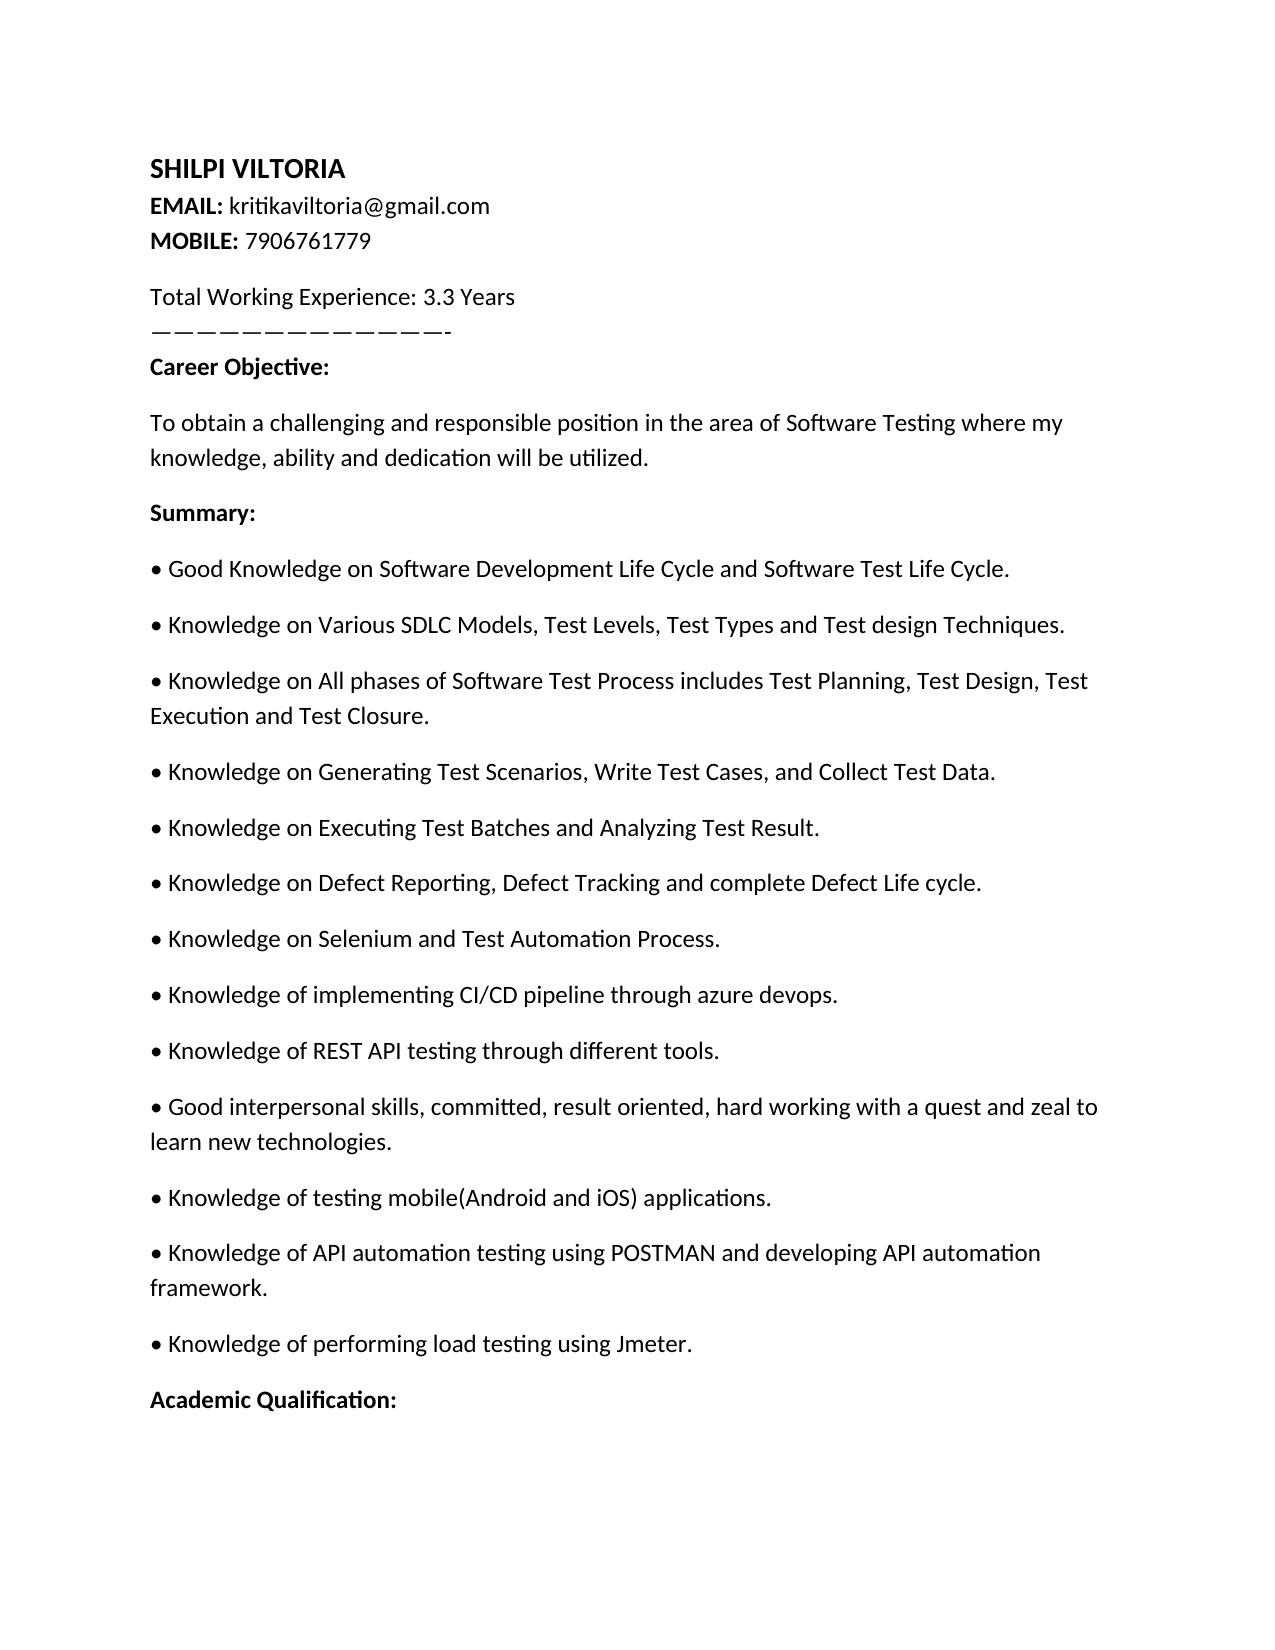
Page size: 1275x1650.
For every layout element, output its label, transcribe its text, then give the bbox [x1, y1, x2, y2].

text • Good interpersonal skills, committed, result oriented, hard working with a quest and zeal to learn new technologies. [150, 1091, 1125, 1156]
text • Knowledge on Selenium and Test Automation Process. [150, 923, 1125, 954]
text • Knowledge on Generating Test Scenarios, Write Test Cases, and Collect Test Data. [150, 756, 1125, 786]
text Summary: [150, 498, 1125, 528]
text • Good Knowledge on Software Development Life Cycle and Software Test Life Cycle. [150, 553, 1125, 584]
text • Knowledge on Defect Reporting, Defect Tracking and complete Defect Life cycle. [150, 868, 1125, 898]
text To obtain a challenging and responsible position in the area of Software Testing where my knowledge, ability and dedication will be utilized. [150, 407, 1125, 472]
text • Knowledge on Executing Test Batches and Analyzing Test Result. [150, 812, 1125, 842]
text • Knowledge of implementing CI/CD pipeline through azure devops. [150, 979, 1125, 1010]
text Total Working Experience: 3.3 Years —————————————- Career Objective: [150, 281, 1125, 381]
text • Knowledge of testing mobile(Android and iOS) applications. [150, 1182, 1125, 1212]
text • Knowledge of performing load testing using Jmeter. [150, 1328, 1125, 1359]
text • Knowledge of API automation testing using POSTMAN and developing API automation framework. [150, 1238, 1125, 1303]
text • Knowledge on Various SDLC Models, Test Levels, Test Types and Test design Techniques. [150, 609, 1125, 640]
text Academic Qualification: [150, 1384, 1125, 1415]
text • Knowledge on All phases of Software Test Process includes Test Planning, Test Design, Test Execution and Test Closure. [150, 665, 1125, 731]
text SHILPI VILTORIA EMAIL: kritikaviltoria@gmail.com MOBILE: 7906761779 [150, 150, 1125, 256]
text • Knowledge of REST API testing through different tools. [150, 1035, 1125, 1066]
